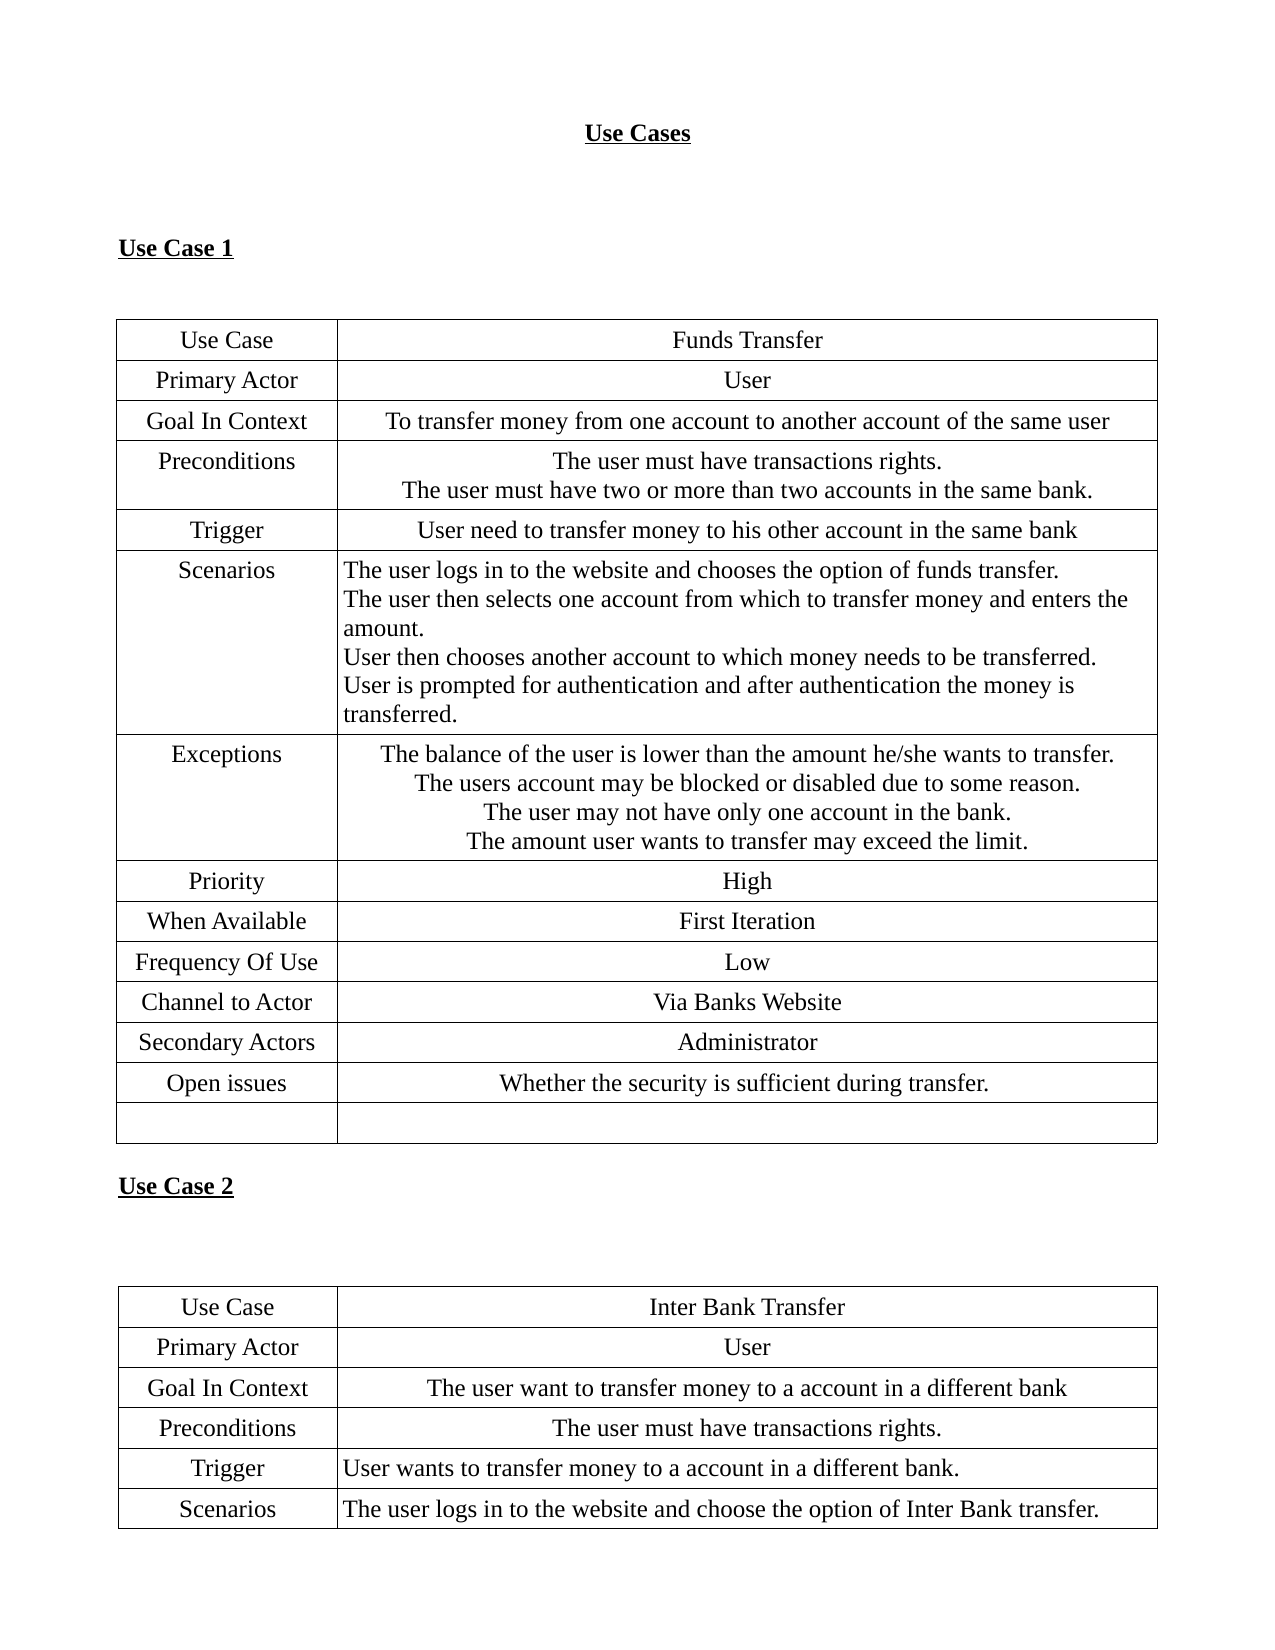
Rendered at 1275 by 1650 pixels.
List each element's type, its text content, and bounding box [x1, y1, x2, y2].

table_cell Primary Actor [117, 361, 337, 400]
text Use Case 2 [118, 1171, 1157, 1200]
table_cell Trigger [117, 510, 337, 550]
table_header Inter Bank Transfer [338, 1287, 1157, 1327]
table_cell Exceptions [117, 735, 337, 860]
table_header Use Case [117, 320, 337, 360]
table_cell Low [338, 942, 1157, 981]
table_header Funds Transfer [338, 320, 1157, 360]
table_cell User wants to transfer money to a account in a different bank. [338, 1449, 1157, 1488]
table_cell When Available [117, 902, 337, 941]
table_cell The user logs in to the website and choose the option of Inter Bank transfer. [338, 1489, 1157, 1528]
table_cell [338, 1103, 1157, 1142]
table_cell To transfer money from one account to another account of the same user [338, 401, 1157, 440]
table_cell First Iteration [338, 902, 1157, 941]
table_cell Open issues [117, 1063, 337, 1102]
table_cell Primary Actor [119, 1328, 337, 1367]
table_cell [117, 1103, 337, 1142]
table_cell The balance of the user is lower than the amount he/she wants to transfer. The users account may be blocked or disabled due to some reason. The user may not have only one account in the bank. The amount user wants to transfer may exceed the limit. [338, 735, 1157, 860]
table_cell Channel to Actor [117, 982, 337, 1022]
table_cell Frequency Of Use [117, 942, 337, 981]
table_cell User [338, 361, 1157, 400]
text Use Case 1 [118, 233, 1157, 262]
table_cell Administrator [338, 1023, 1157, 1062]
table_cell The user logs in to the website and chooses the option of funds transfer. The user then selects one account from which to transfer money and enters the amount. User then chooses another account to which money needs to be transferred. User is prompted for authentication and after authentication the money is transferred. [338, 551, 1157, 734]
table_cell Goal In Context [119, 1368, 337, 1407]
table_cell User [338, 1328, 1157, 1367]
table_cell Priority [117, 861, 337, 901]
table_cell Preconditions [117, 441, 337, 509]
table_cell The user want to transfer money to a account in a different bank [338, 1368, 1157, 1407]
table_cell High [338, 861, 1157, 901]
table_cell The user must have transactions rights. The user must have two or more than two accounts in the same bank. [338, 441, 1157, 509]
table_cell Via Banks Website [338, 982, 1157, 1022]
table_cell The user must have transactions rights. [338, 1408, 1157, 1448]
table_cell User need to transfer money to his other account in the same bank [338, 510, 1157, 550]
table_cell Trigger [119, 1449, 337, 1488]
table_cell Preconditions [119, 1408, 337, 1448]
table_header Use Case [119, 1287, 337, 1327]
table_cell Whether the security is sufficient during transfer. [338, 1063, 1157, 1102]
text Use Cases [118, 118, 1157, 147]
table_cell Secondary Actors [117, 1023, 337, 1062]
table_cell Scenarios [117, 551, 337, 734]
table_cell Scenarios [119, 1489, 337, 1528]
table_cell Goal In Context [117, 401, 337, 440]
